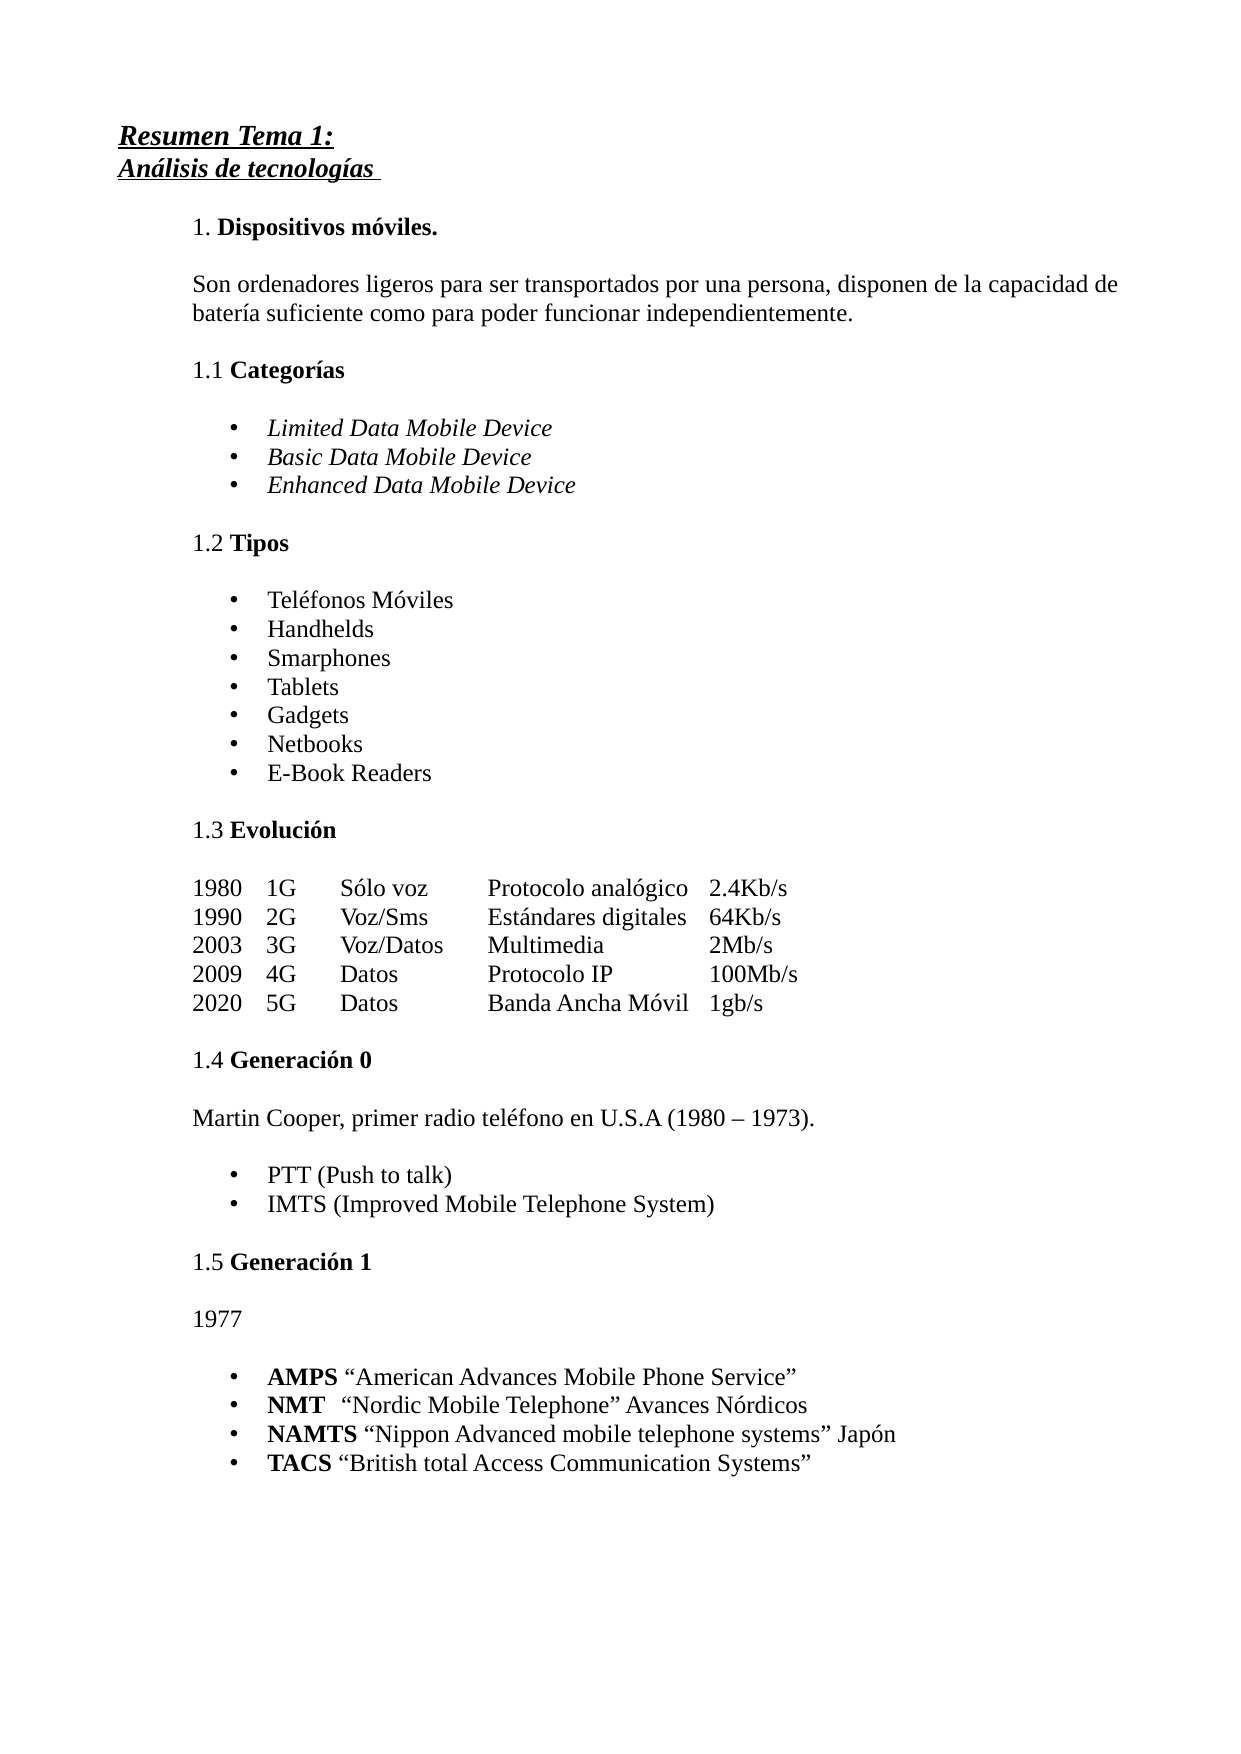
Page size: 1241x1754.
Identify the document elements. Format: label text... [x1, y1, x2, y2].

text 1.1 Categorías [118, 355, 1122, 384]
list Gadgets [229, 700, 1122, 729]
list NMT “Nordic Mobile Telephone” Avances Nórdicos [229, 1390, 1122, 1419]
list Basic Data Mobile Device [229, 442, 1122, 470]
text 1.5 Generación 1 [118, 1247, 1122, 1275]
list Enhanced Data Mobile Device [229, 470, 1122, 499]
list Limited Data Mobile Device [229, 413, 1122, 442]
list Teléfonos Móviles [229, 585, 1122, 614]
list Handhelds [229, 614, 1122, 643]
text 2009 4G Datos Protocolo IP 100Mb/s [118, 959, 1122, 988]
text 1.3 Evolución [118, 815, 1122, 844]
text 2020 5G Datos Banda Ancha Móvil 1gb/s [118, 988, 1122, 1017]
text Son ordenadores ligeros para ser transportados por una persona, disponen de la capacidad de batería suficiente como para poder funcionar independientemente. [118, 269, 1122, 327]
list Netbooks [229, 729, 1122, 758]
list TACS “British total Access Communication Systems” [229, 1448, 1122, 1477]
text 1977 [118, 1304, 1122, 1333]
text 1980 1G Sólo voz Protocolo analógico 2.4Kb/s [118, 873, 1122, 902]
text Análisis de tecnologías [118, 152, 1122, 212]
text 1. Dispositivos móviles. [118, 212, 1122, 240]
text Martin Cooper, primer radio teléfono en U.S.A (1980 – 1973). [118, 1103, 1122, 1132]
list PTT (Push to talk) [229, 1160, 1122, 1189]
list Tablets [229, 672, 1122, 700]
text Resumen Tema 1: [118, 118, 1122, 152]
text 1.2 Tipos [118, 528, 1122, 557]
list NAMTS “Nippon Advanced mobile telephone systems” Japón [229, 1419, 1122, 1448]
text 1.4 Generación 0 [118, 1045, 1122, 1074]
text 2003 3G Voz/Datos Multimedia 2Mb/s [118, 930, 1122, 959]
list E-Book Readers [229, 758, 1122, 787]
list AMPS “American Advances Mobile Phone Service” [229, 1362, 1122, 1390]
list IMTS (Improved Mobile Telephone System) [229, 1189, 1122, 1218]
list Smarphones [229, 643, 1122, 672]
text 1990 2G Voz/Sms Estándares digitales 64Kb/s [118, 902, 1122, 930]
